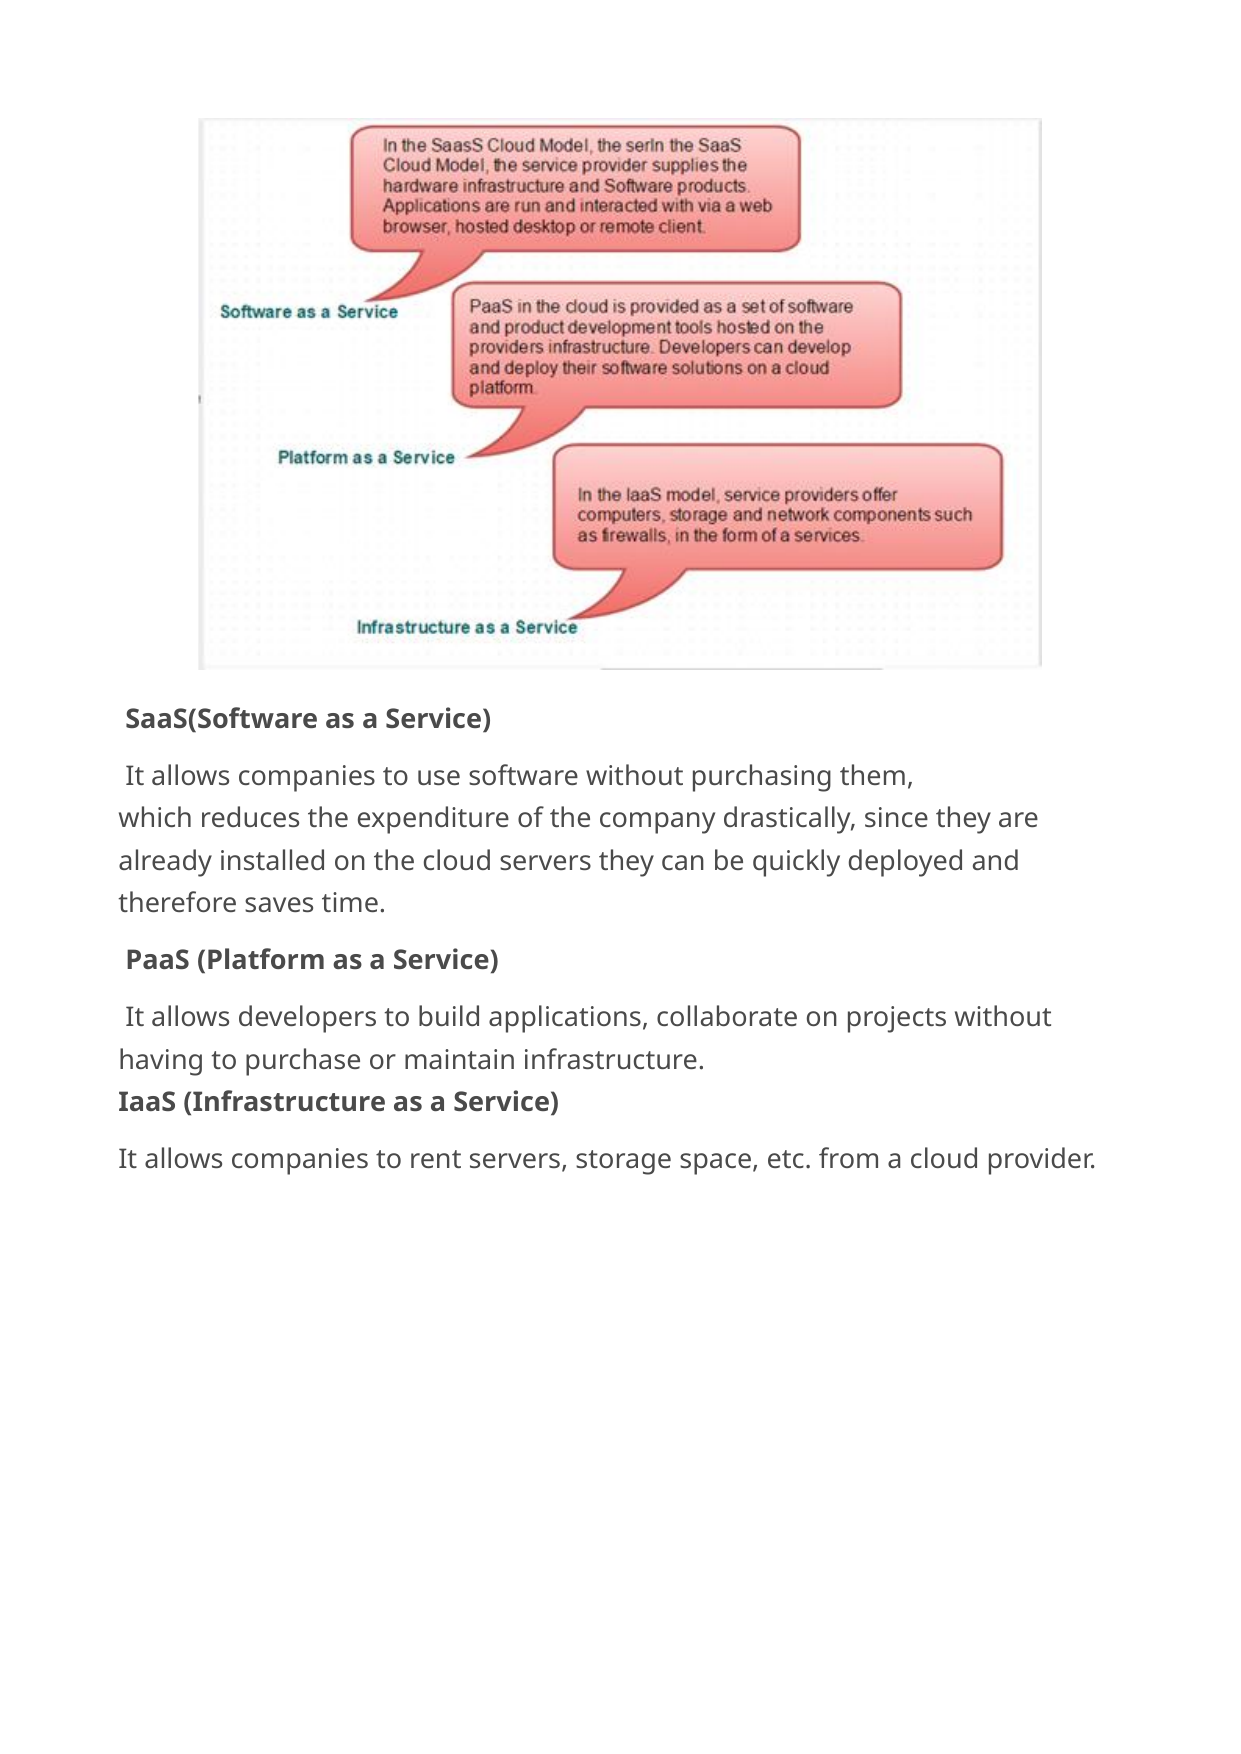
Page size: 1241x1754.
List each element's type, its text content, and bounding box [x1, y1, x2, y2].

picture [198, 118, 1042, 670]
text It allows developers to build applications, collaborate on projects without having to purchase or maintain infrastructure. [118, 998, 1122, 1077]
text SaaS(Software as a Service) [118, 699, 1122, 736]
text It allows companies to rent servers, storage space, etc. from a cloud provider. [118, 1139, 1122, 1176]
text It allows companies to use software without purchasing them, which reduces the expenditure of the company drastically, since they are already installed on the cloud servers they can be quickly deployed and therefore saves time. [118, 757, 1122, 921]
text IaaS (Infrastructure as a Service) [118, 1082, 1122, 1119]
text PaaS (Platform as a Service) [118, 941, 1122, 978]
